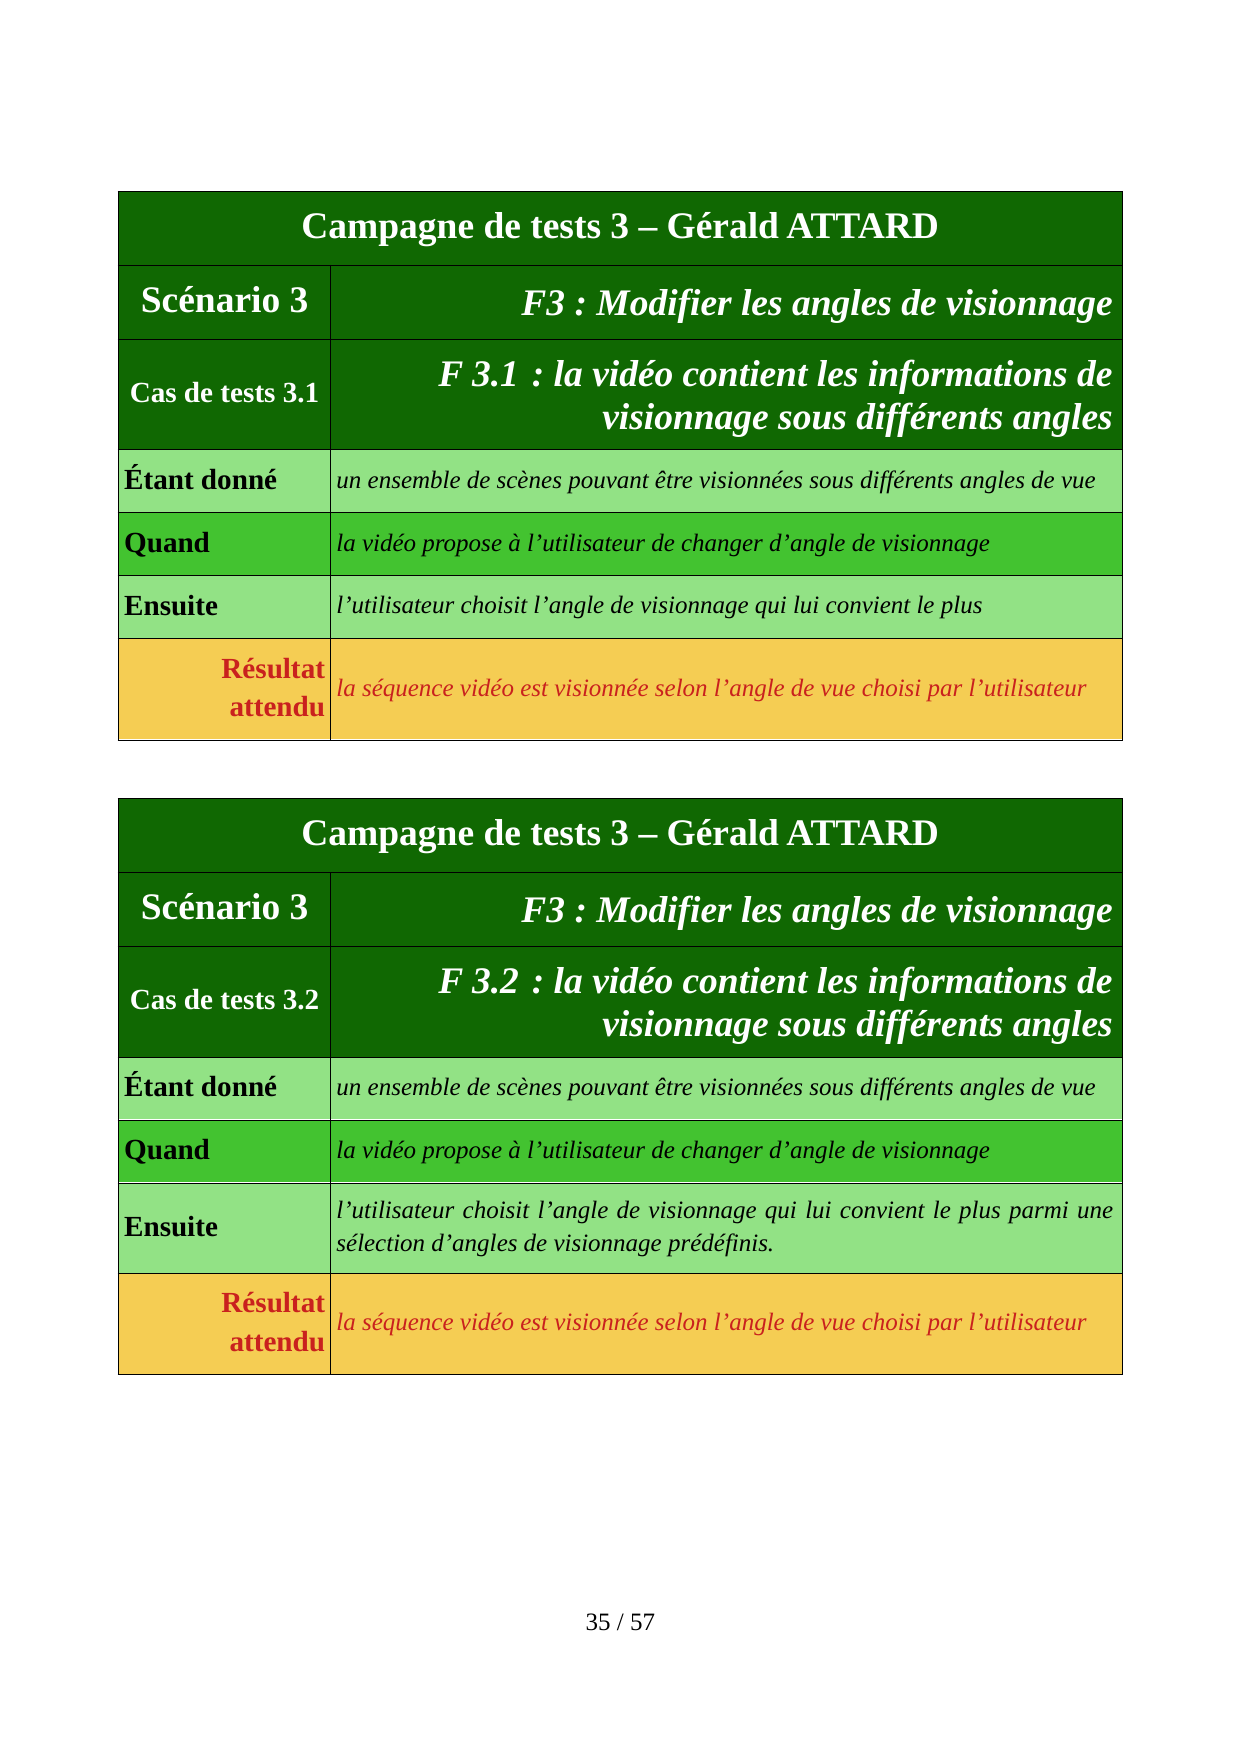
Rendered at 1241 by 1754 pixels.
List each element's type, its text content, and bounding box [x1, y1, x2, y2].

table_cell Scénario 3 [119, 266, 330, 339]
table_cell Résultat attendu [119, 639, 330, 739]
table_cell la vidéo propose à l’utilisateur de changer d’angle de visionnage [331, 513, 1122, 575]
table_cell F3 : Modifier les angles de visionnage [331, 873, 1122, 946]
table_cell l’utilisateur choisit l’angle de visionnage qui lui convient le plus [331, 576, 1122, 638]
table_cell Scénario 3 [119, 873, 330, 946]
table_cell Étant donné [119, 450, 330, 512]
table_cell Étant donné [119, 1058, 330, 1119]
table_cell Résultat attendu [119, 1274, 330, 1374]
table_cell un ensemble de scènes pouvant être visionnées sous différents angles de vue [331, 450, 1122, 512]
table_cell F3 : Modifier les angles de visionnage [331, 266, 1122, 339]
table_cell Quand [119, 513, 330, 575]
table_cell Cas de tests 3.1 [119, 340, 330, 449]
table_cell Cas de tests 3.2 [119, 947, 330, 1057]
table_cell F 3.2 : la vidéo contient les informations de visionnage sous différents angles [331, 947, 1122, 1057]
table_cell la vidéo propose à l’utilisateur de changer d’angle de visionnage [331, 1121, 1122, 1182]
table_cell Quand [119, 1121, 330, 1182]
table_cell l’utilisateur choisit l’angle de visionnage qui lui convient le plus parmi une sélection d’angles de visionnage prédéfinis. [331, 1184, 1122, 1273]
table_cell la séquence vidéo est visionnée selon l’angle de vue choisi par l’utilisateur [331, 639, 1122, 739]
table_cell Ensuite [119, 1184, 330, 1273]
table_cell Ensuite [119, 576, 330, 638]
table_cell la séquence vidéo est visionnée selon l’angle de vue choisi par l’utilisateur [331, 1274, 1122, 1374]
table_header Campagne de tests 3 – Gérald ATTARD [119, 799, 1122, 872]
table_cell F 3.1 : la vidéo contient les informations de visionnage sous différents angles [331, 340, 1122, 449]
table_header Campagne de tests 3 – Gérald ATTARD [119, 192, 1122, 265]
table_cell un ensemble de scènes pouvant être visionnées sous différents angles de vue [331, 1058, 1122, 1119]
